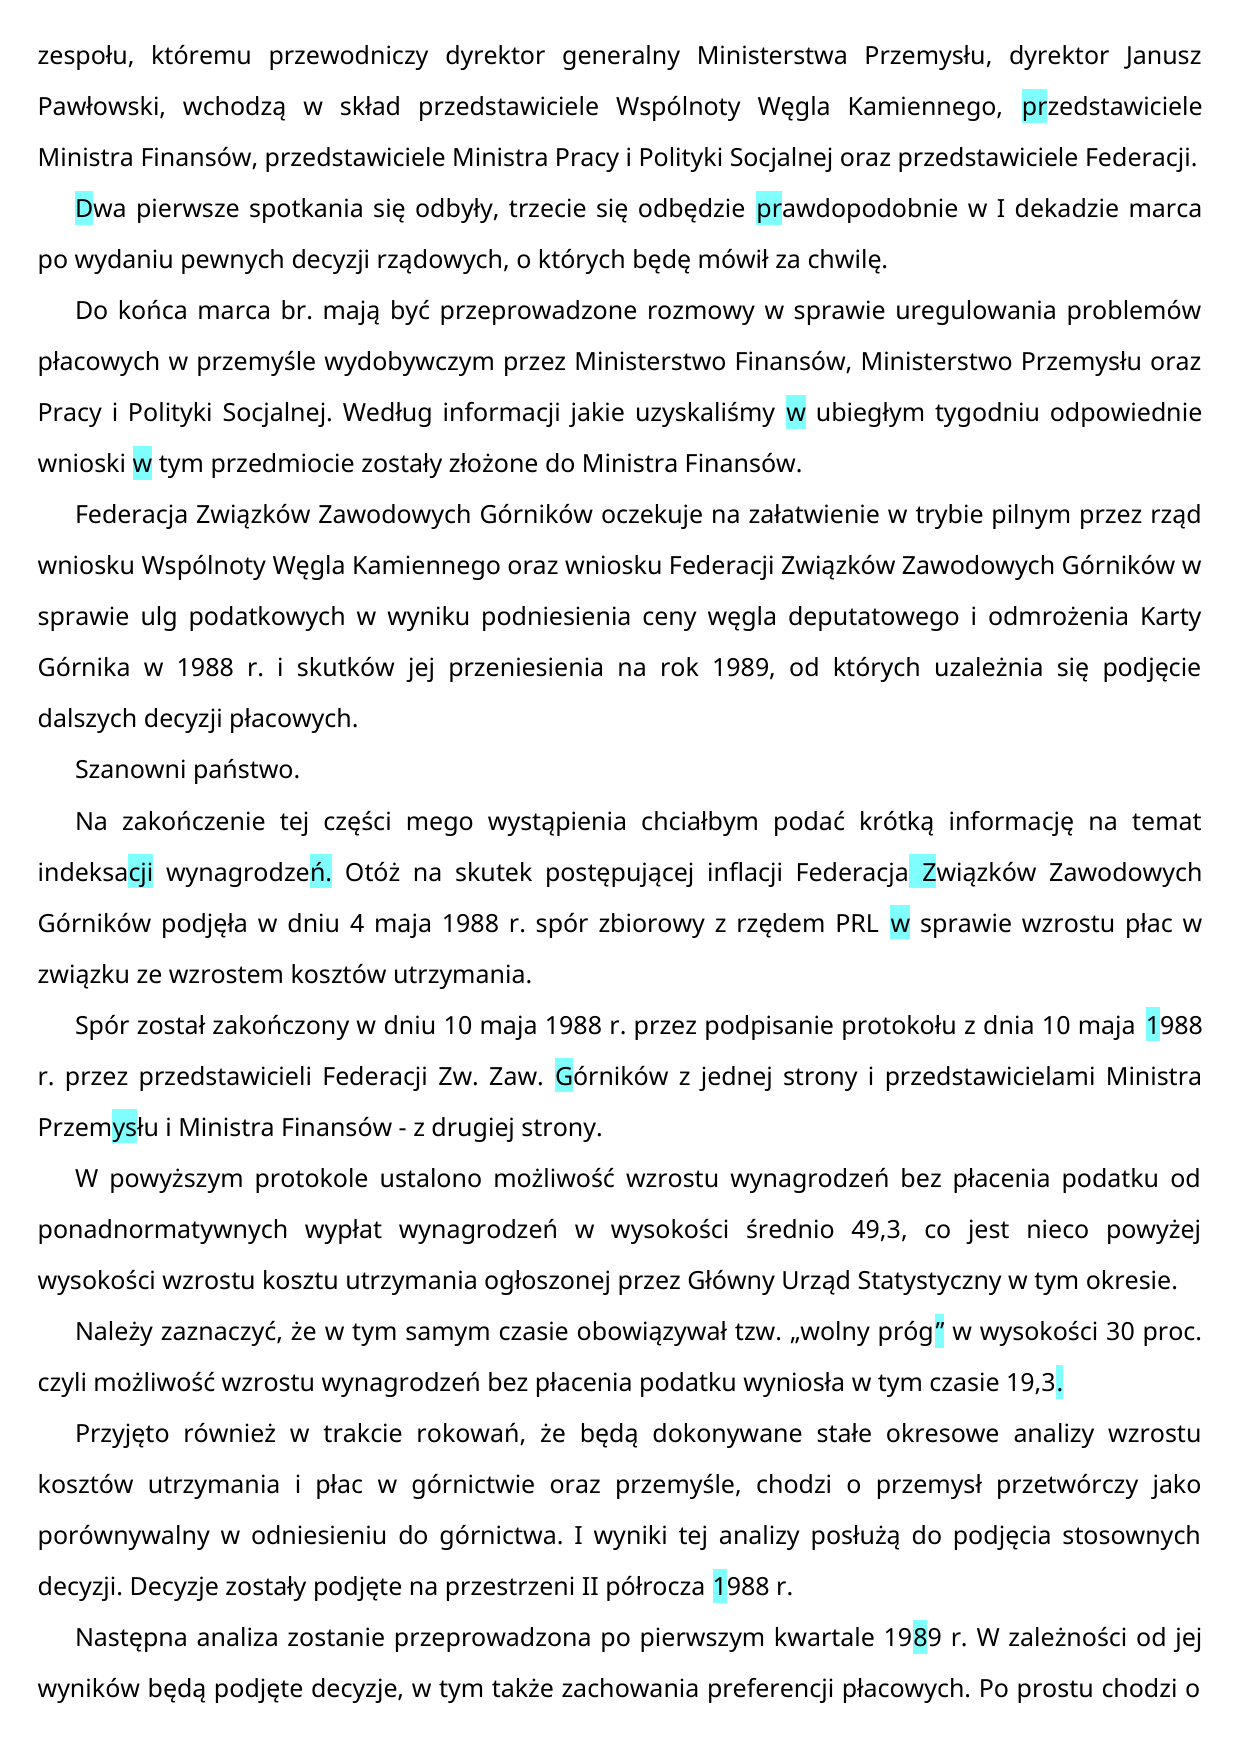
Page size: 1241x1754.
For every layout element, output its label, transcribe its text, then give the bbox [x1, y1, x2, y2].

text Federacja Związków Zawodowych Górników oczekuje na załatwienie w trybie pilnym przez rząd wniosku Wspólnoty Węgla Kamiennego oraz wniosku Federacji Związków Zawodowych Górników w sprawie ulg podatkowych w wyniku podniesienia ceny węgla deputatowego i odmrożenia Karty Górnika w 1988 r. i skutków jej przeniesienia na rok 1989, od których uzależnia się podjęcie dalszych decyzji płacowych. [37, 497, 1203, 735]
text Do końca marca br. mają być przeprowadzone rozmowy w sprawie uregulowania problemów płacowych w przemyśle wydobywczym przez Ministerstwo Finansów, Ministerstwo Przemysłu oraz Pracy i Polityki Socjalnej. Według informacji jakie uzyskaliśmy w ubiegłym tygodniu odpowiednie wnioski w tym przedmiocie zostały złożone do Ministra Finansów. [37, 293, 1203, 480]
text Szanowni państwo. [37, 752, 1203, 786]
text Następna analiza zostanie przeprowadzona po pierwszym kwartale 1989 r. W zależności od jej wyników będą podjęte decyzje, w tym także zachowania preferencji płacowych. Po prostu chodzi o [37, 1620, 1203, 1705]
text W powyższym protokole ustalono możliwość wzrostu wynagrodzeń bez płacenia podatku od ponadnormatywnych wypłat wynagrodzeń w wysokości średnio 49,3, co jest nieco powyżej wysokości wzrostu kosztu utrzymania ogłoszonej przez Główny Urząd Statystyczny w tym okresie. [37, 1160, 1203, 1297]
text Na zakończenie tej części mego wystąpienia chciałbym podać krótką informację na temat indeksacji wynagrodzeń. Otóż na skutek postępującej inflacji Federacja Związków Zawodowych Górników podjęła w dniu 4 maja 1988 r. spór zbiorowy z rzędem PRL w sprawie wzrostu płac w związku ze wzrostem kosztów utrzymania. [37, 803, 1203, 990]
text Spór został zakończony w dniu 10 maja 1988 r. przez podpisanie protokołu z dnia 10 maja 1988 r. przez przedstawicieli Federacji Zw. Zaw. Górników z jednej strony i przedstawicielami Ministra Przemysłu i Ministra Finansów - z drugiej strony. [37, 1007, 1203, 1143]
text zespołu, któremu przewodniczy dyrektor generalny Ministerstwa Przemysłu, dyrektor Janusz Pawłowski, wchodzą w skład przedstawiciele Wspólnoty Węgla Kamiennego, przedstawiciele Ministra Finansów, przedstawiciele Ministra Pracy i Polityki Socjalnej oraz przedstawiciele Federacji. [37, 37, 1203, 174]
text Dwa pierwsze spotkania się odbyły, trzecie się odbędzie prawdopodobnie w I dekadzie marca po wydaniu pewnych decyzji rządowych, o których będę mówił za chwilę. [37, 191, 1203, 276]
text Przyjęto również w trakcie rokowań, że będą dokonywane stałe okresowe analizy wzrostu kosztów utrzymania i płac w górnictwie oraz przemyśle, chodzi o przemysł przetwórczy jako porównywalny w odniesieniu do górnictwa. I wyniki tej analizy posłużą do podjęcia stosownych decyzji. Decyzje zostały podjęte na przestrzeni II półrocza 1988 r. [37, 1416, 1203, 1603]
text Należy zaznaczyć, że w tym samym czasie obowiązywał tzw. „wolny próg” w wysokości 30 proc. czyli możliwość wzrostu wynagrodzeń bez płacenia podatku wyniosła w tym czasie 19,3. [37, 1313, 1203, 1399]
